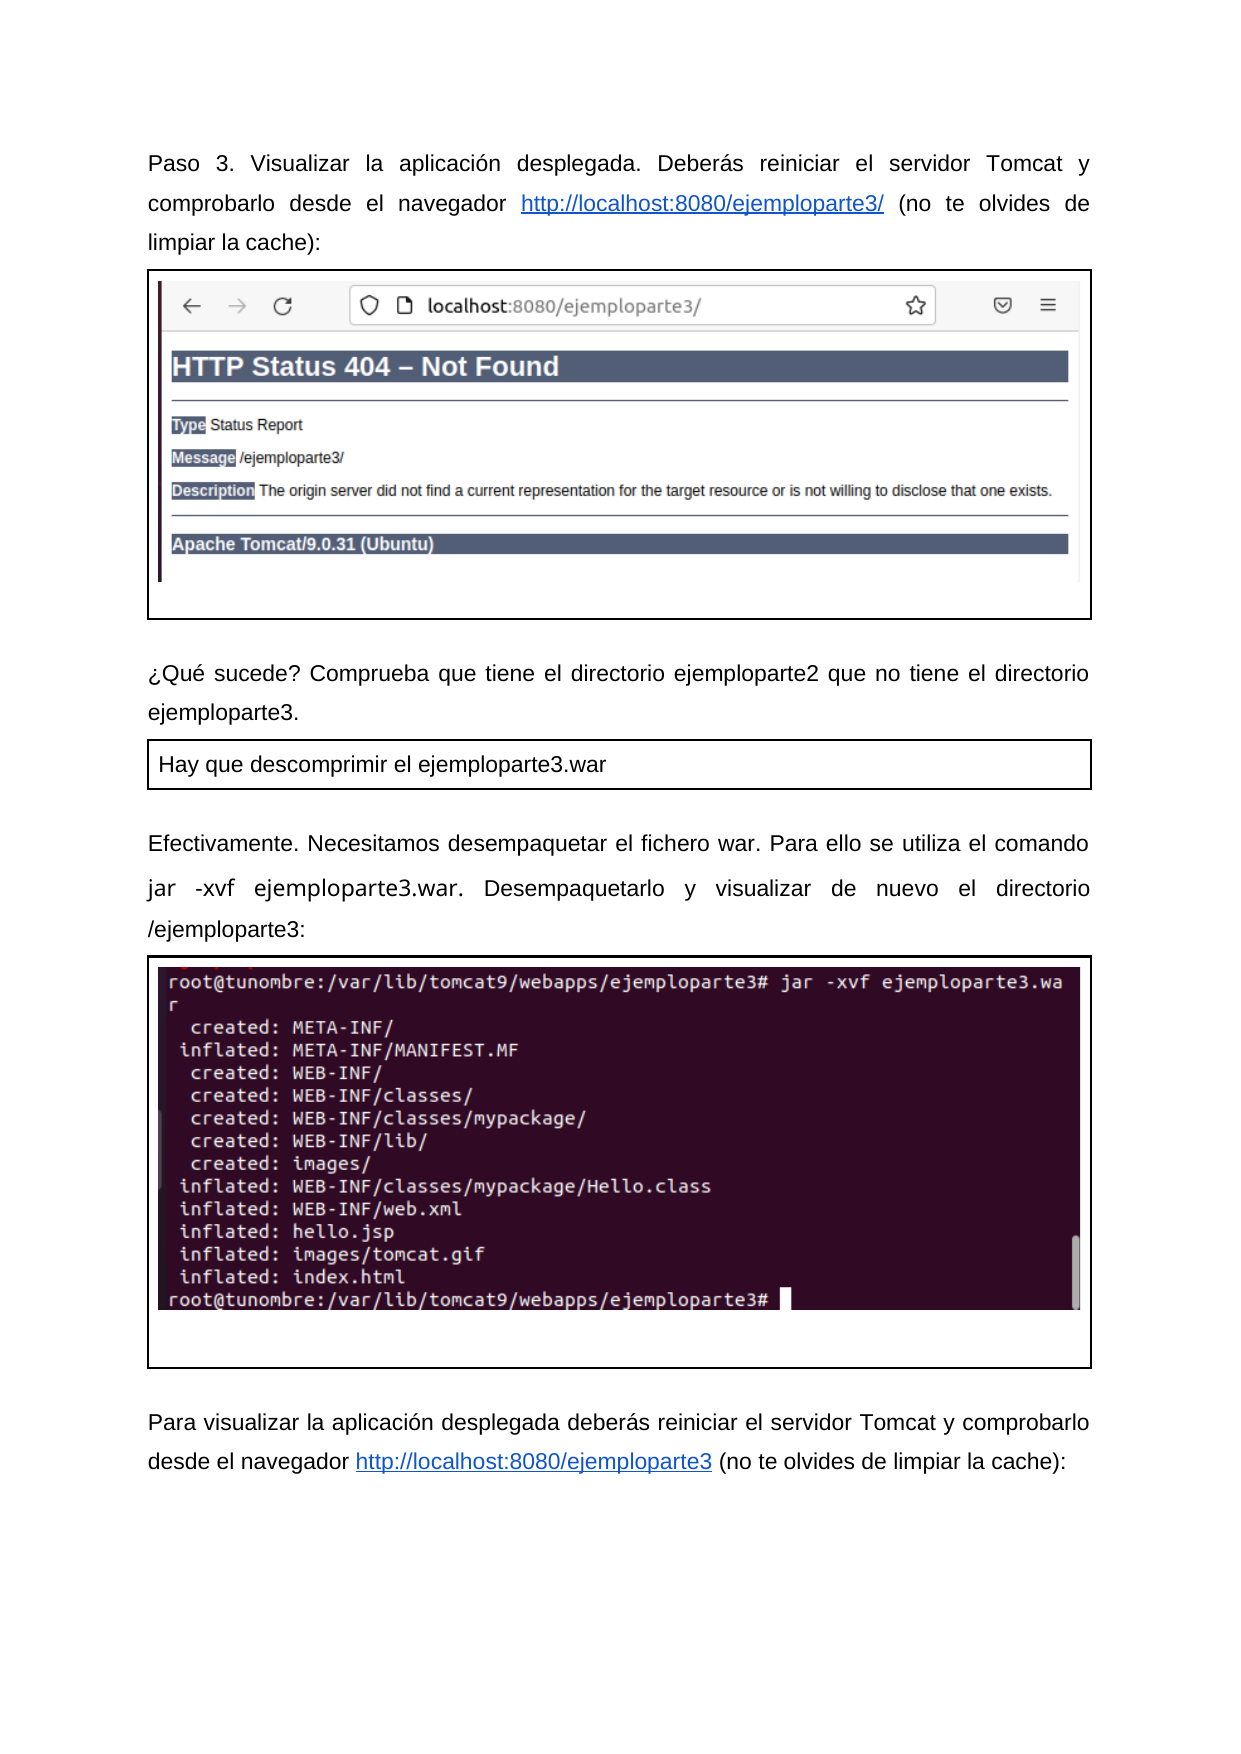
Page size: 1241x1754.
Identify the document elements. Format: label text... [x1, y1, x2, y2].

table_header Hay que descomprimir el ejemploparte3.war [149, 741, 1090, 788]
picture [158, 281, 1080, 582]
text Para visualizar la aplicación desplegada deberás reiniciar el servidor Tomcat y comprobarlo desde el navegador http://localhost:8080/ejemploparte3 (no te olvides de limpiar la cache): [148, 1409, 1090, 1475]
picture [158, 967, 1080, 1310]
table_header [149, 271, 1090, 618]
text ¿Qué sucede? Comprueba que tiene el directorio ejemploparte2 que no tiene el directorio ejemploparte3. [148, 660, 1090, 726]
text Paso 3. Visualizar la aplicación desplegada. Deberás reiniciar el servidor Tomcat y comprobarlo desde el navegador http://localhost:8080/ejemploparte3/ (no te olvides de limpiar la cache): [148, 150, 1090, 255]
table_header [149, 958, 1090, 1367]
text Efectivamente. Necesitamos desempaquetar el fichero war. Para ello se utiliza el comando jar -xvf ejemploparte3.war. Desempaquetarlo y visualizar de nuevo el directorio /ejemploparte3: [148, 829, 1090, 942]
